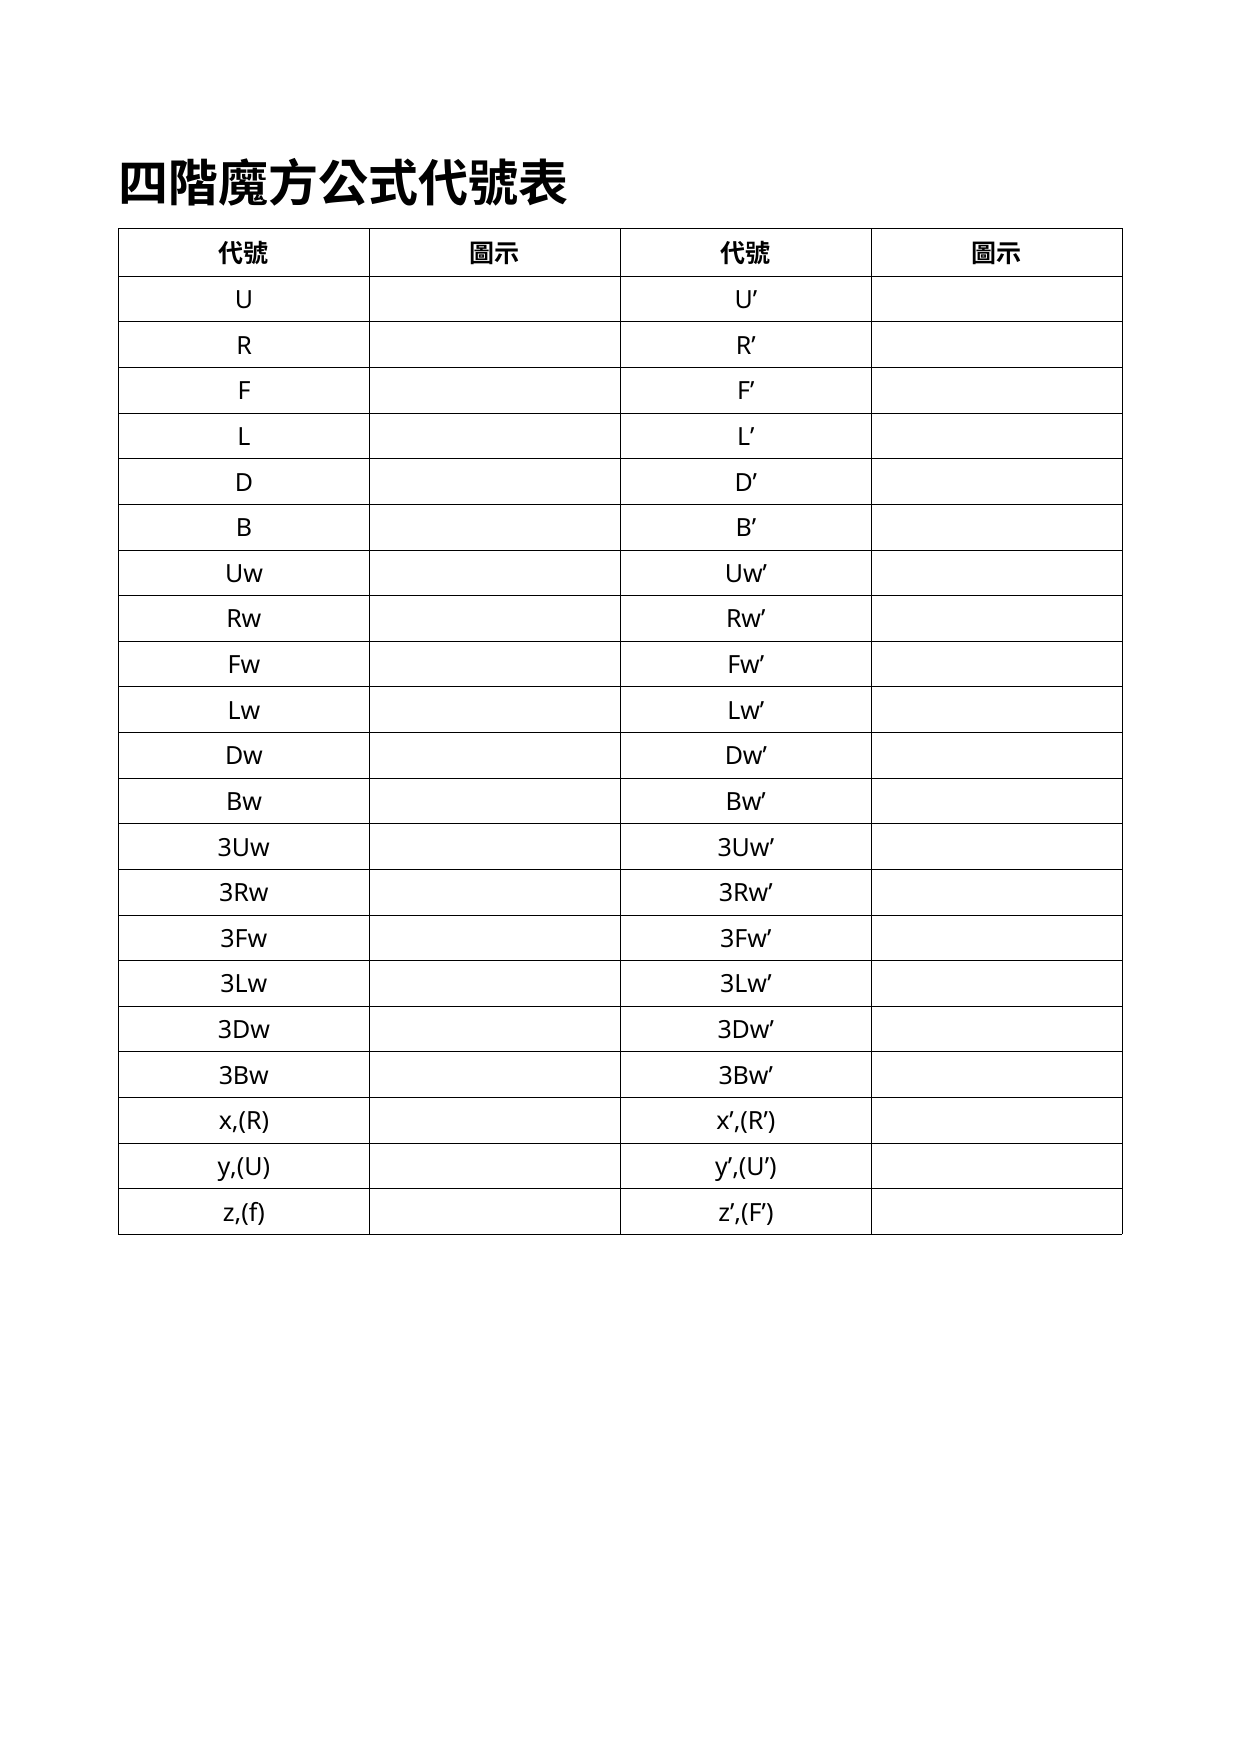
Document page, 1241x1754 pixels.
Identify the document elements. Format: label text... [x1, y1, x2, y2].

table_cell 3Uw’ [621, 824, 871, 869]
table_cell D’ [621, 459, 871, 504]
table_cell Rw [119, 596, 369, 641]
table_cell Uw’ [621, 551, 871, 595]
table_cell [370, 505, 620, 550]
table_cell B [119, 505, 369, 550]
table_cell [370, 916, 620, 960]
table_cell 3Dw [119, 1007, 369, 1051]
table_cell 3Uw [119, 824, 369, 869]
table_cell [872, 596, 1122, 641]
table_cell 3Dw’ [621, 1007, 871, 1051]
table_cell [370, 1144, 620, 1188]
table_cell 3Rw [119, 870, 369, 915]
table_header 代號 [119, 229, 369, 276]
table_cell L’ [621, 414, 871, 458]
table_cell [872, 1189, 1122, 1234]
table_cell [872, 277, 1122, 321]
table_cell Bw’ [621, 779, 871, 823]
table_cell Fw [119, 642, 369, 686]
table_cell Rw’ [621, 596, 871, 641]
table_cell [370, 733, 620, 778]
table_cell [370, 596, 620, 641]
table_cell [370, 277, 620, 321]
table_cell 3Rw’ [621, 870, 871, 915]
table_cell [370, 870, 620, 915]
table_cell [872, 779, 1122, 823]
table_cell Dw’ [621, 733, 871, 778]
table_cell R [119, 322, 369, 367]
table_cell [370, 642, 620, 686]
table_cell [872, 687, 1122, 732]
table_cell [872, 1144, 1122, 1188]
table_cell [370, 824, 620, 869]
table_cell [370, 551, 620, 595]
table_cell Dw [119, 733, 369, 778]
table_cell Lw [119, 687, 369, 732]
table_cell [872, 961, 1122, 1006]
table_cell [370, 1189, 620, 1234]
table_cell [872, 414, 1122, 458]
table_cell [872, 1098, 1122, 1143]
table_cell [370, 1052, 620, 1097]
table_cell [370, 961, 620, 1006]
table_cell Fw’ [621, 642, 871, 686]
table_cell L [119, 414, 369, 458]
table_cell 3Fw’ [621, 916, 871, 960]
table_cell 3Bw [119, 1052, 369, 1097]
table_cell 3Lw [119, 961, 369, 1006]
table_cell [872, 459, 1122, 504]
table_cell [370, 368, 620, 413]
table_cell [872, 642, 1122, 686]
subtitle 四階魔方公式代號表 [118, 143, 1122, 216]
table_cell U [119, 277, 369, 321]
table_cell y’,(U’) [621, 1144, 871, 1188]
table_cell x’,(R’) [621, 1098, 871, 1143]
table_cell F [119, 368, 369, 413]
table_cell [872, 733, 1122, 778]
table_cell [370, 1007, 620, 1051]
table_cell z’,(F’) [621, 1189, 871, 1234]
table_cell [872, 368, 1122, 413]
table_cell [370, 459, 620, 504]
table_cell [370, 414, 620, 458]
table_cell [872, 916, 1122, 960]
table_cell [872, 505, 1122, 550]
table_cell U’ [621, 277, 871, 321]
table_cell B’ [621, 505, 871, 550]
table_header 圖示 [872, 229, 1122, 276]
table_cell Bw [119, 779, 369, 823]
table_cell [872, 551, 1122, 595]
table_cell [370, 322, 620, 367]
table_header 圖示 [370, 229, 620, 276]
table_cell [872, 824, 1122, 869]
table_cell F’ [621, 368, 871, 413]
table_cell 3Bw’ [621, 1052, 871, 1097]
table_cell Lw’ [621, 687, 871, 732]
table_cell [370, 779, 620, 823]
table_cell [872, 870, 1122, 915]
table_cell Uw [119, 551, 369, 595]
table_cell 3Fw [119, 916, 369, 960]
table_cell [872, 1052, 1122, 1097]
table_cell [872, 1007, 1122, 1051]
table_cell [872, 322, 1122, 367]
table_cell z,(f) [119, 1189, 369, 1234]
table_cell y,(U) [119, 1144, 369, 1188]
table_cell R’ [621, 322, 871, 367]
table_cell 3Lw’ [621, 961, 871, 1006]
table_header 代號 [621, 229, 871, 276]
table_cell [370, 1098, 620, 1143]
table_cell x,(R) [119, 1098, 369, 1143]
table_cell [370, 687, 620, 732]
table_cell D [119, 459, 369, 504]
